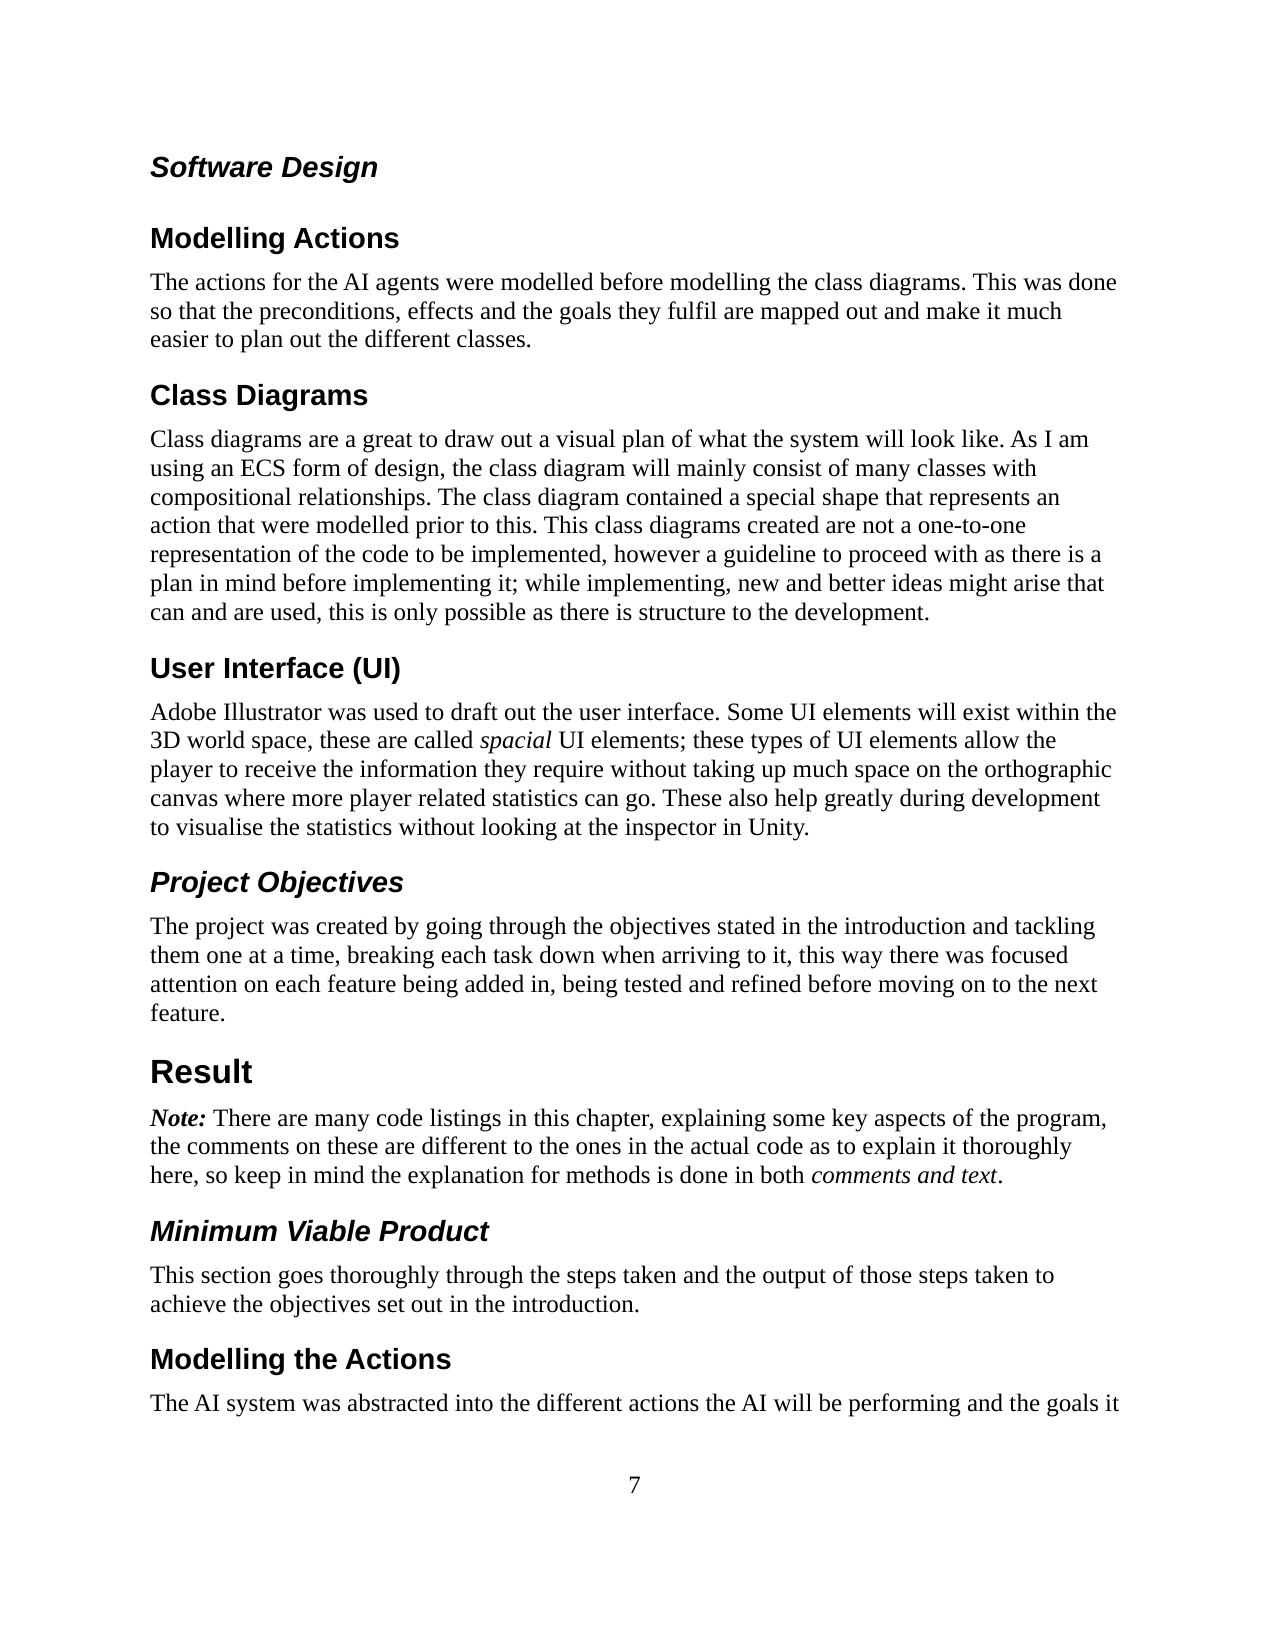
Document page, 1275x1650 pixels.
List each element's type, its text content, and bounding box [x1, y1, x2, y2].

subtitle Class Diagrams [150, 378, 1125, 412]
subtitle User Interface (UI) [150, 651, 1125, 684]
subtitle Result [150, 1051, 1125, 1090]
subtitle Software Design [150, 150, 1125, 183]
subtitle Project Objectives [150, 865, 1125, 899]
subtitle Modelling the Actions [150, 1342, 1125, 1376]
text Note: There are many code listings in this chapter, explaining some key aspects of the program, the comments on these are different to the ones in the actual code as to explain it thoroughly here, so keep in mind the explanation for methods is done in both comments and text. [150, 1103, 1125, 1189]
text The project was created by going through the objectives stated in the introduction and tackling them one at a time, breaking each task down when arriving to it, this way there was focused attention on each feature being added in, being tested and refined before moving on to the next feature. [150, 911, 1125, 1026]
text Class diagrams are a great to draw out a visual plan of what the system will look like. As I am using an ECS form of design, the class diagram will mainly consist of many classes with compositional relationships. The class diagram contained a special shape that represents an action that were modelled prior to this. This class diagrams created are not a one-to-one representation of the code to be implemented, however a guideline to proceed with as there is a plan in mind before implementing it; while implementing, new and better ideas might arise that can and are used, this is only possible as there is structure to the development. [150, 424, 1125, 626]
text The AI system was abstracted into the different actions the AI will be performing and the goals it [150, 1388, 1125, 1417]
text Adobe Illustrator was used to draft out the user interface. Some UI elements will exist within the 3D world space, these are called spacial UI elements; these types of UI elements allow the player to receive the information they require without taking up much space on the orthographic canvas where more player related statistics can go. These also help greatly during development to visualise the statistics without looking at the inspector in Unity. [150, 697, 1125, 840]
text The actions for the AI agents were modelled before modelling the class diagrams. This was done so that the preconditions, effects and the goals they fulfil are mapped out and make it much easier to plan out the different classes. [150, 267, 1125, 353]
subtitle Minimum Viable Product [150, 1214, 1125, 1247]
text This section goes thoroughly through the steps taken and the output of those steps taken to achieve the objectives set out in the introduction. [150, 1260, 1125, 1317]
subtitle Modelling Actions [150, 221, 1125, 254]
